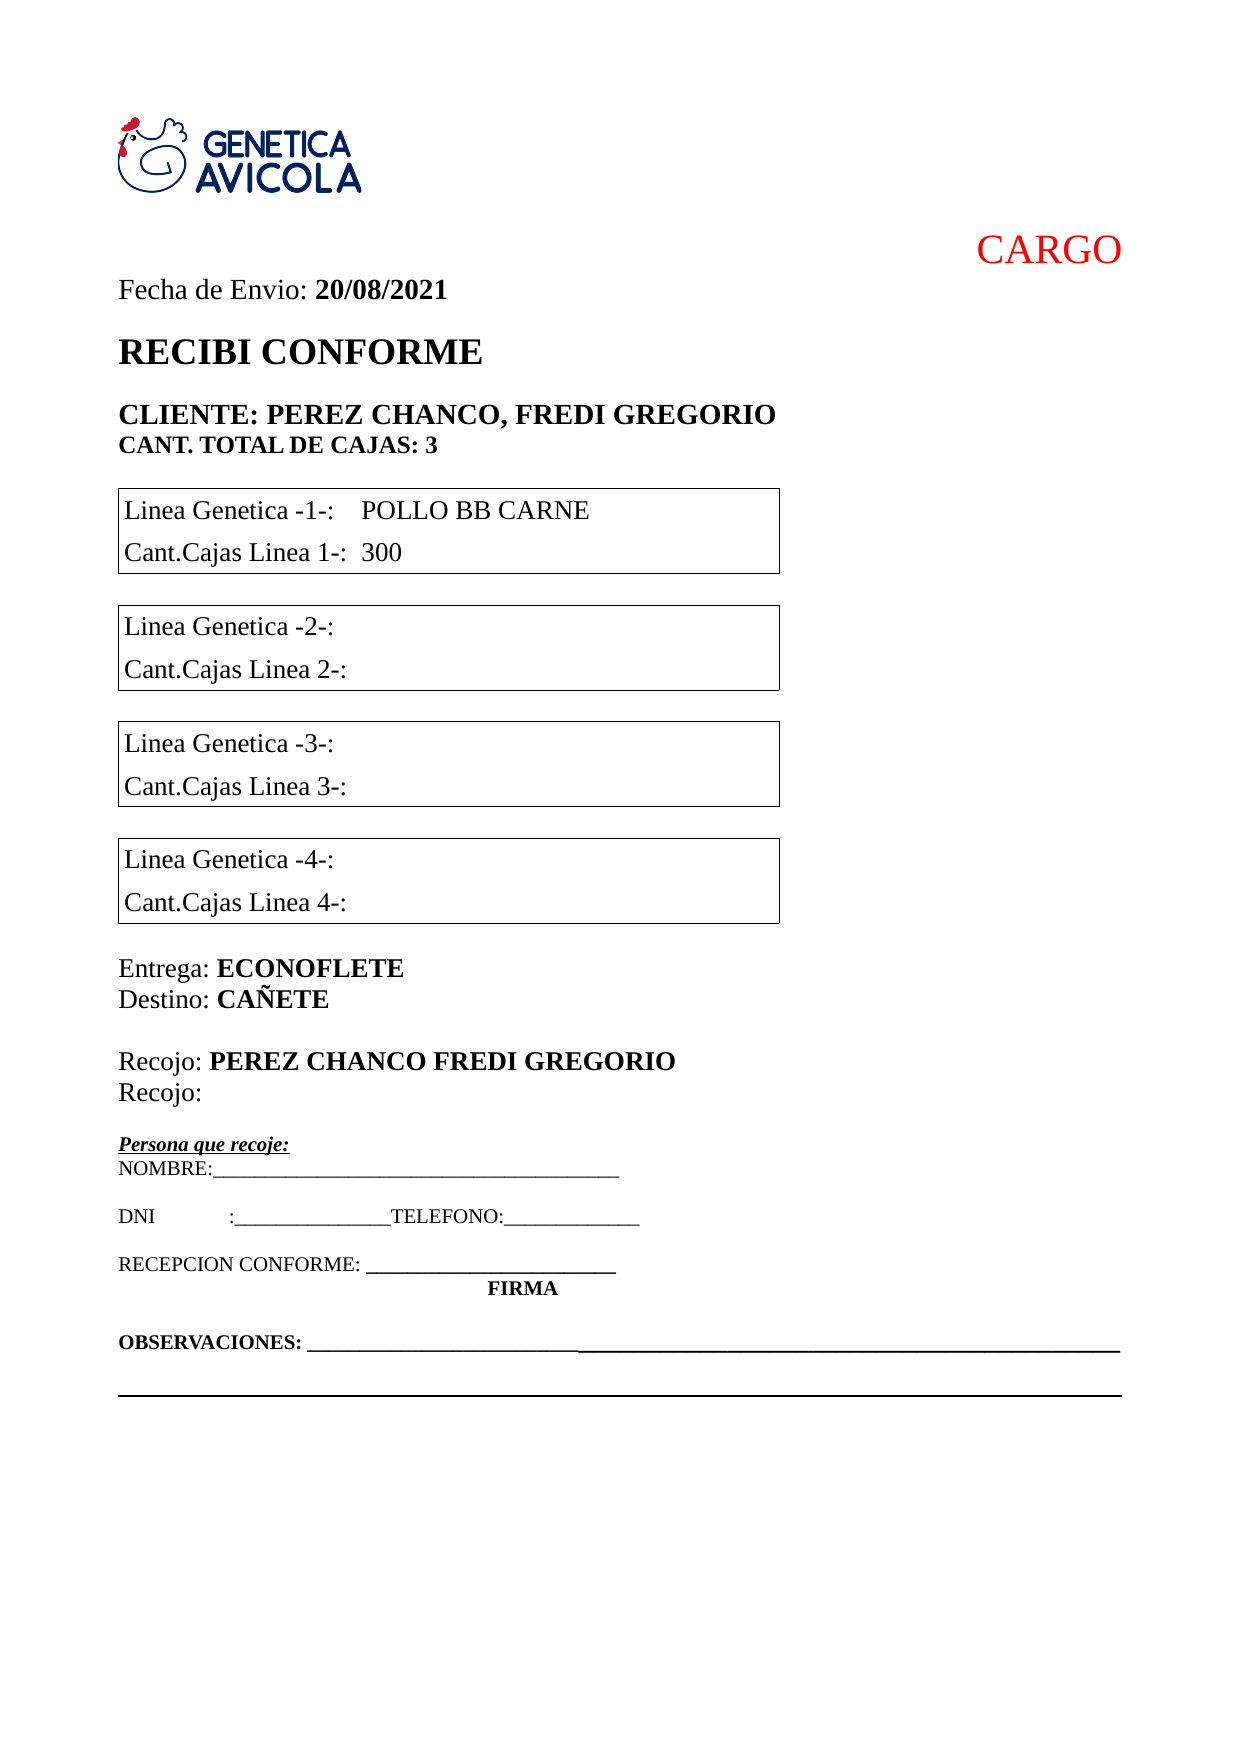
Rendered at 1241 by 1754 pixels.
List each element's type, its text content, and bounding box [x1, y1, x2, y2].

text FIRMA [118, 1276, 1122, 1300]
table_cell Cant.Cajas Linea 1-: [119, 531, 356, 573]
table_cell [356, 880, 779, 923]
table_cell [356, 574, 779, 604]
text Fecha de Envio: 20/08/2021 [118, 272, 1122, 306]
table_cell [118, 691, 356, 721]
table_cell [356, 606, 779, 647]
text DNI :_______________TELEFONO:_____________ [118, 1204, 1122, 1228]
table_cell Cant.Cajas Linea 3-: [119, 764, 356, 806]
table_cell [356, 839, 779, 880]
table_cell [356, 807, 779, 838]
table_cell [356, 722, 779, 764]
text Persona que recoje: [118, 1132, 1122, 1156]
table_cell [118, 574, 356, 604]
table_cell Linea Genetica -2-: [119, 606, 356, 647]
table_cell [356, 764, 779, 806]
table_header POLLO BB CARNE [356, 489, 779, 531]
text CLIENTE: PEREZ CHANCO, FREDI GREGORIO [118, 397, 1122, 431]
picture [117, 117, 362, 193]
table_cell [356, 647, 779, 690]
table_cell [118, 807, 356, 838]
table_cell [356, 691, 779, 721]
table_header Linea Genetica -1-: [119, 489, 356, 531]
table_cell 300 [356, 531, 779, 573]
text CANT. TOTAL DE CAJAS: 3 [118, 431, 1122, 459]
table_cell Cant.Cajas Linea 4-: [119, 880, 356, 923]
text Destino: CAÑETE [118, 983, 1122, 1014]
text RECIBI CONFORME [118, 330, 1122, 373]
text OBSERVACIONES: __________________________________________________________________ [118, 1324, 1122, 1355]
text Entrega: ECONOFLETE [118, 952, 1122, 983]
text Recojo: PEREZ CHANCO FREDI GREGORIO [118, 1045, 1122, 1076]
table_cell Cant.Cajas Linea 2-: [119, 647, 356, 690]
text CARGO [118, 224, 1122, 272]
text Recojo: [118, 1076, 1122, 1108]
table_cell Linea Genetica -4-: [119, 839, 356, 880]
text NOMBRE:_______________________________________ [118, 1156, 1122, 1180]
table_cell Linea Genetica -3-: [119, 722, 356, 764]
text RECEPCION CONFORME: ________________________ [118, 1252, 1122, 1276]
